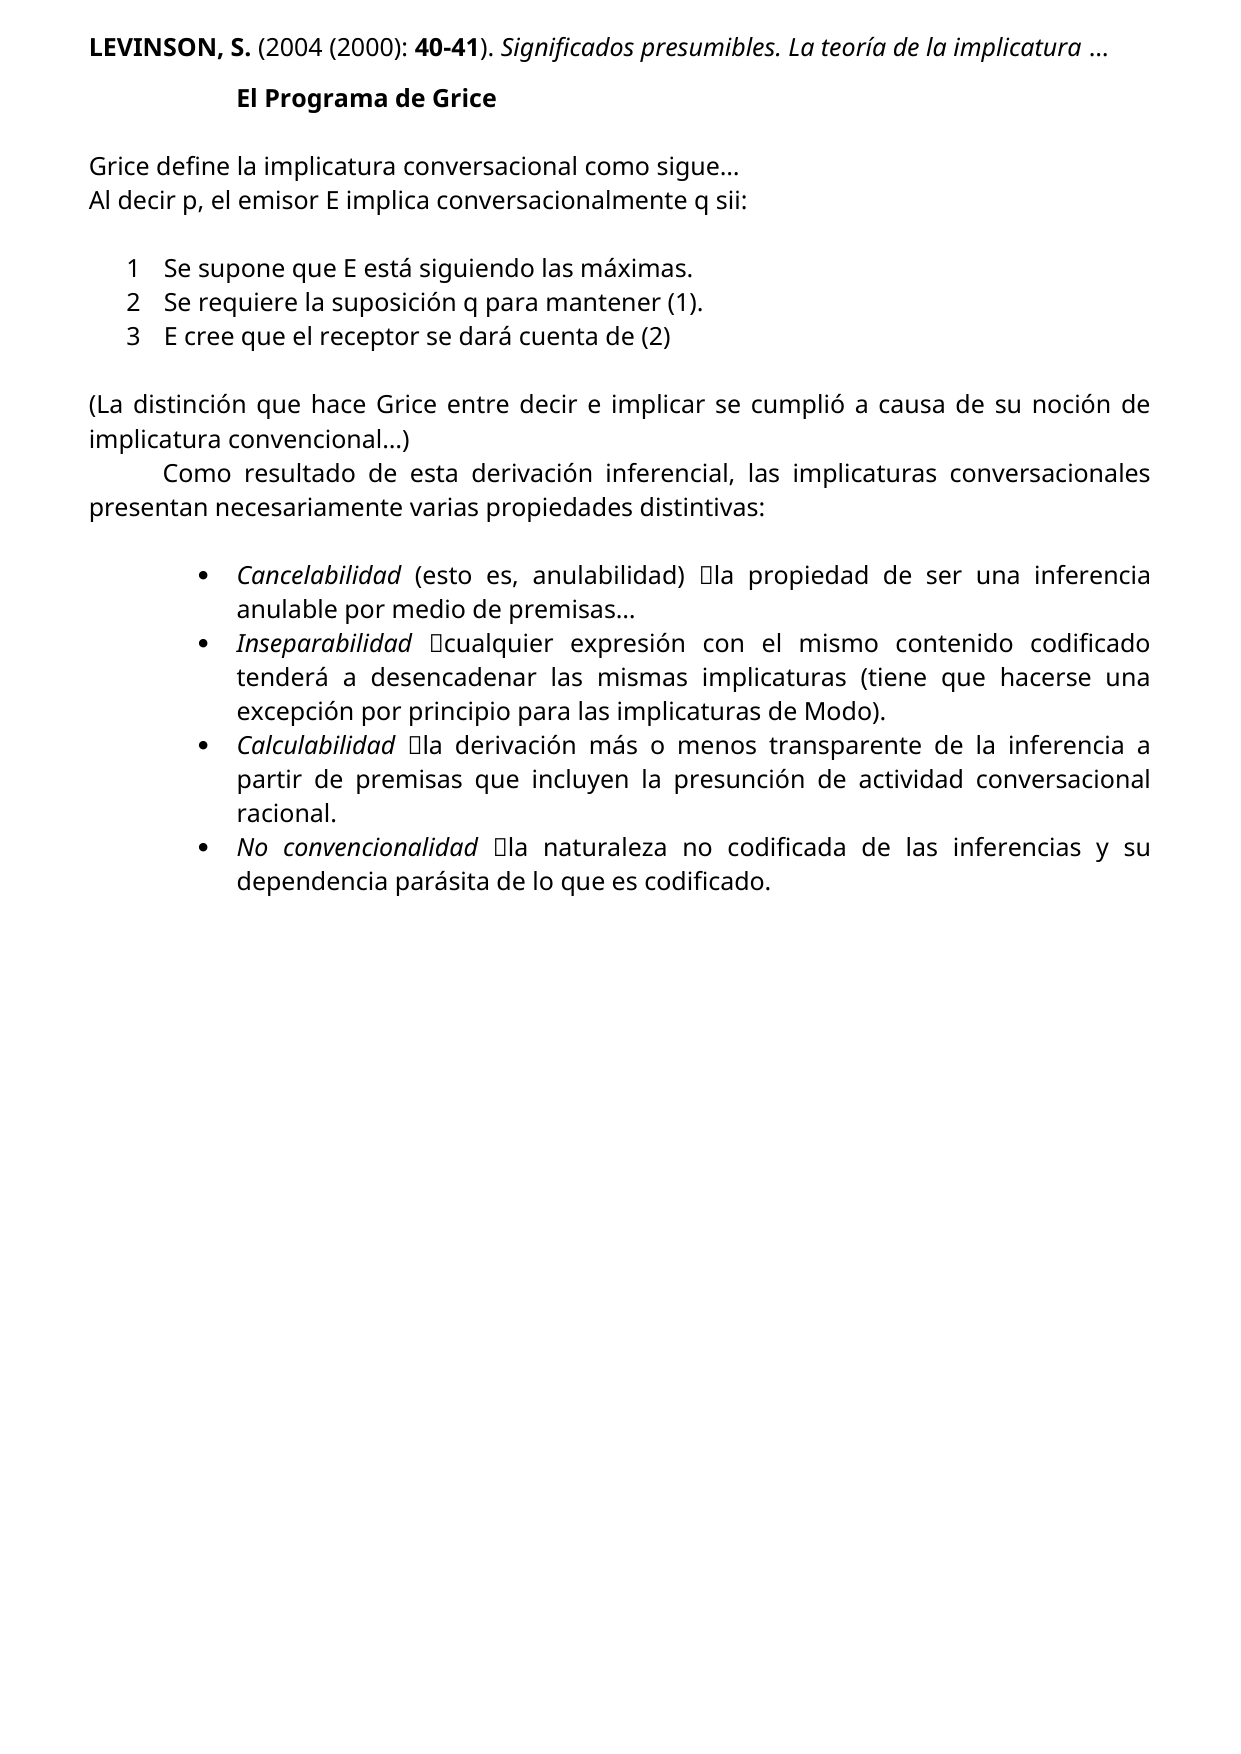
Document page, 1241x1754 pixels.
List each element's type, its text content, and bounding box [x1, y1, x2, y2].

text Grice define la implicatura conversacional como sigue… [88, 149, 1152, 183]
text (La distinción que hace Grice entre decir e implicar se cumplió a causa de su noción de implicatura convencional…) [88, 387, 1152, 455]
list Inseparabilidad cualquier expresión con el mismo contenido codificado tenderá a desencadenar las mismas implicaturas (tiene que hacerse una excepción por principio para las implicaturas de Modo). [199, 626, 1152, 728]
text Al decir p, el emisor E implica conversacionalmente q sii: [88, 183, 1152, 217]
text LEVINSON, S. (2004 (2000): 40-41). Significados presumibles. La teoría de la implicatura … [88, 29, 1152, 64]
list Se supone que E está siguiendo las máximas. [126, 251, 1152, 285]
text El Programa de Grice [88, 81, 1152, 115]
list Cancelabilidad (esto es, anulabilidad) la propiedad de ser una inferencia anulable por medio de premisas… [199, 557, 1152, 626]
list E cree que el receptor se dará cuenta de (2) [126, 319, 1152, 353]
list Calculabilidad la derivación más o menos transparente de la inferencia a partir de premisas que incluyen la presunción de actividad conversacional racional. [199, 728, 1152, 830]
list No convencionalidad la naturaleza no codificada de las inferencias y su dependencia parásita de lo que es codificado. [199, 830, 1152, 898]
list Se requiere la suposición q para mantener (1). [126, 285, 1152, 319]
text Como resultado de esta derivación inferencial, las implicaturas conversacionales presentan necesariamente varias propiedades distintivas: [88, 455, 1152, 523]
